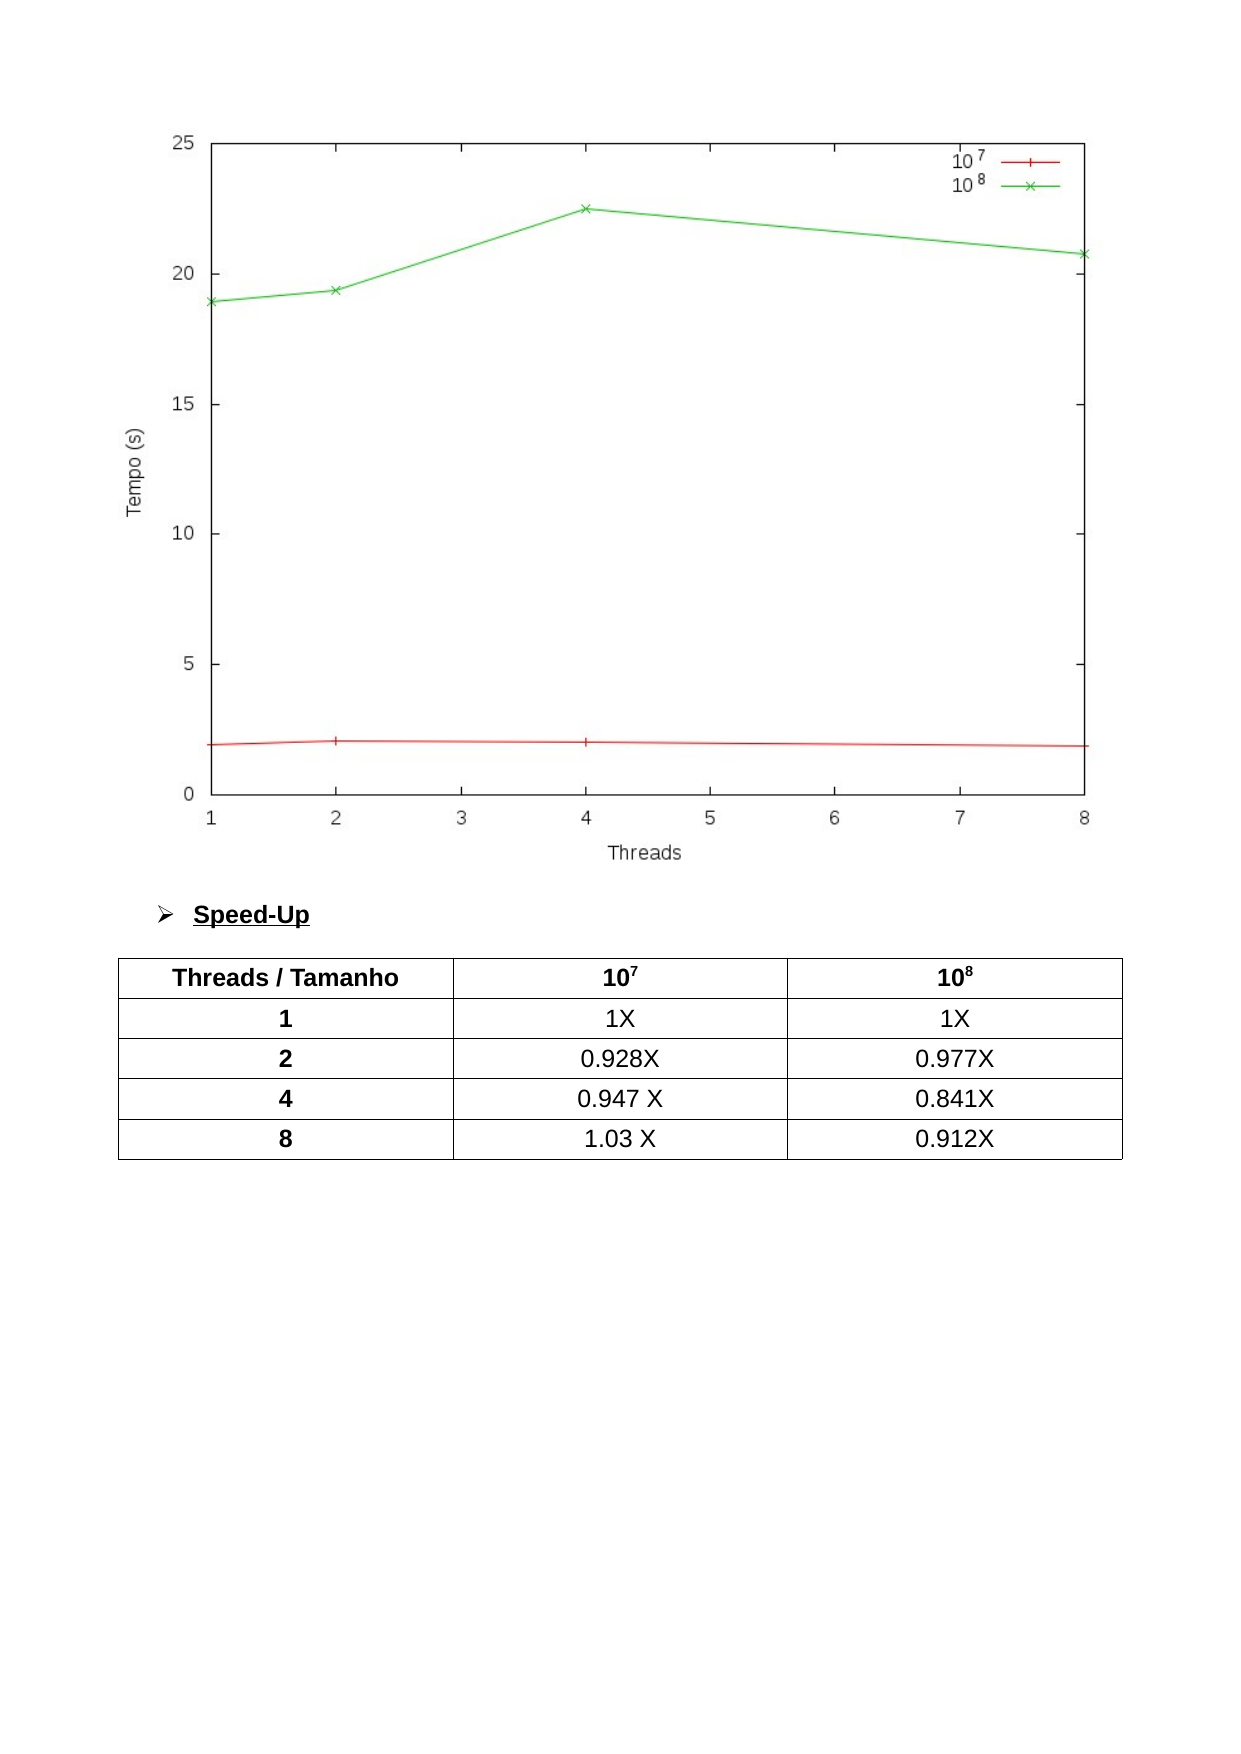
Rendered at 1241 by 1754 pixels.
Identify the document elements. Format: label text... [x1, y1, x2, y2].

table_cell 2 [119, 1039, 453, 1078]
table_cell 1X [454, 999, 787, 1038]
list Speed-Up [156, 900, 1122, 929]
table_cell 4 [119, 1079, 453, 1119]
picture [118, 118, 1123, 871]
table_cell 0.912X [788, 1120, 1122, 1159]
table_header 107 [454, 959, 787, 998]
table_cell 0.928X [454, 1039, 787, 1078]
table_cell 8 [119, 1120, 453, 1159]
table_cell 1.03 X [454, 1120, 787, 1159]
table_cell 0.841X [788, 1079, 1122, 1119]
table_header Threads / Tamanho [119, 959, 453, 998]
table_cell 0.977X [788, 1039, 1122, 1078]
table_cell 1X [788, 999, 1122, 1038]
table_header 108 [788, 959, 1122, 998]
table_cell 0.947 X [454, 1079, 787, 1119]
table_cell 1 [119, 999, 453, 1038]
